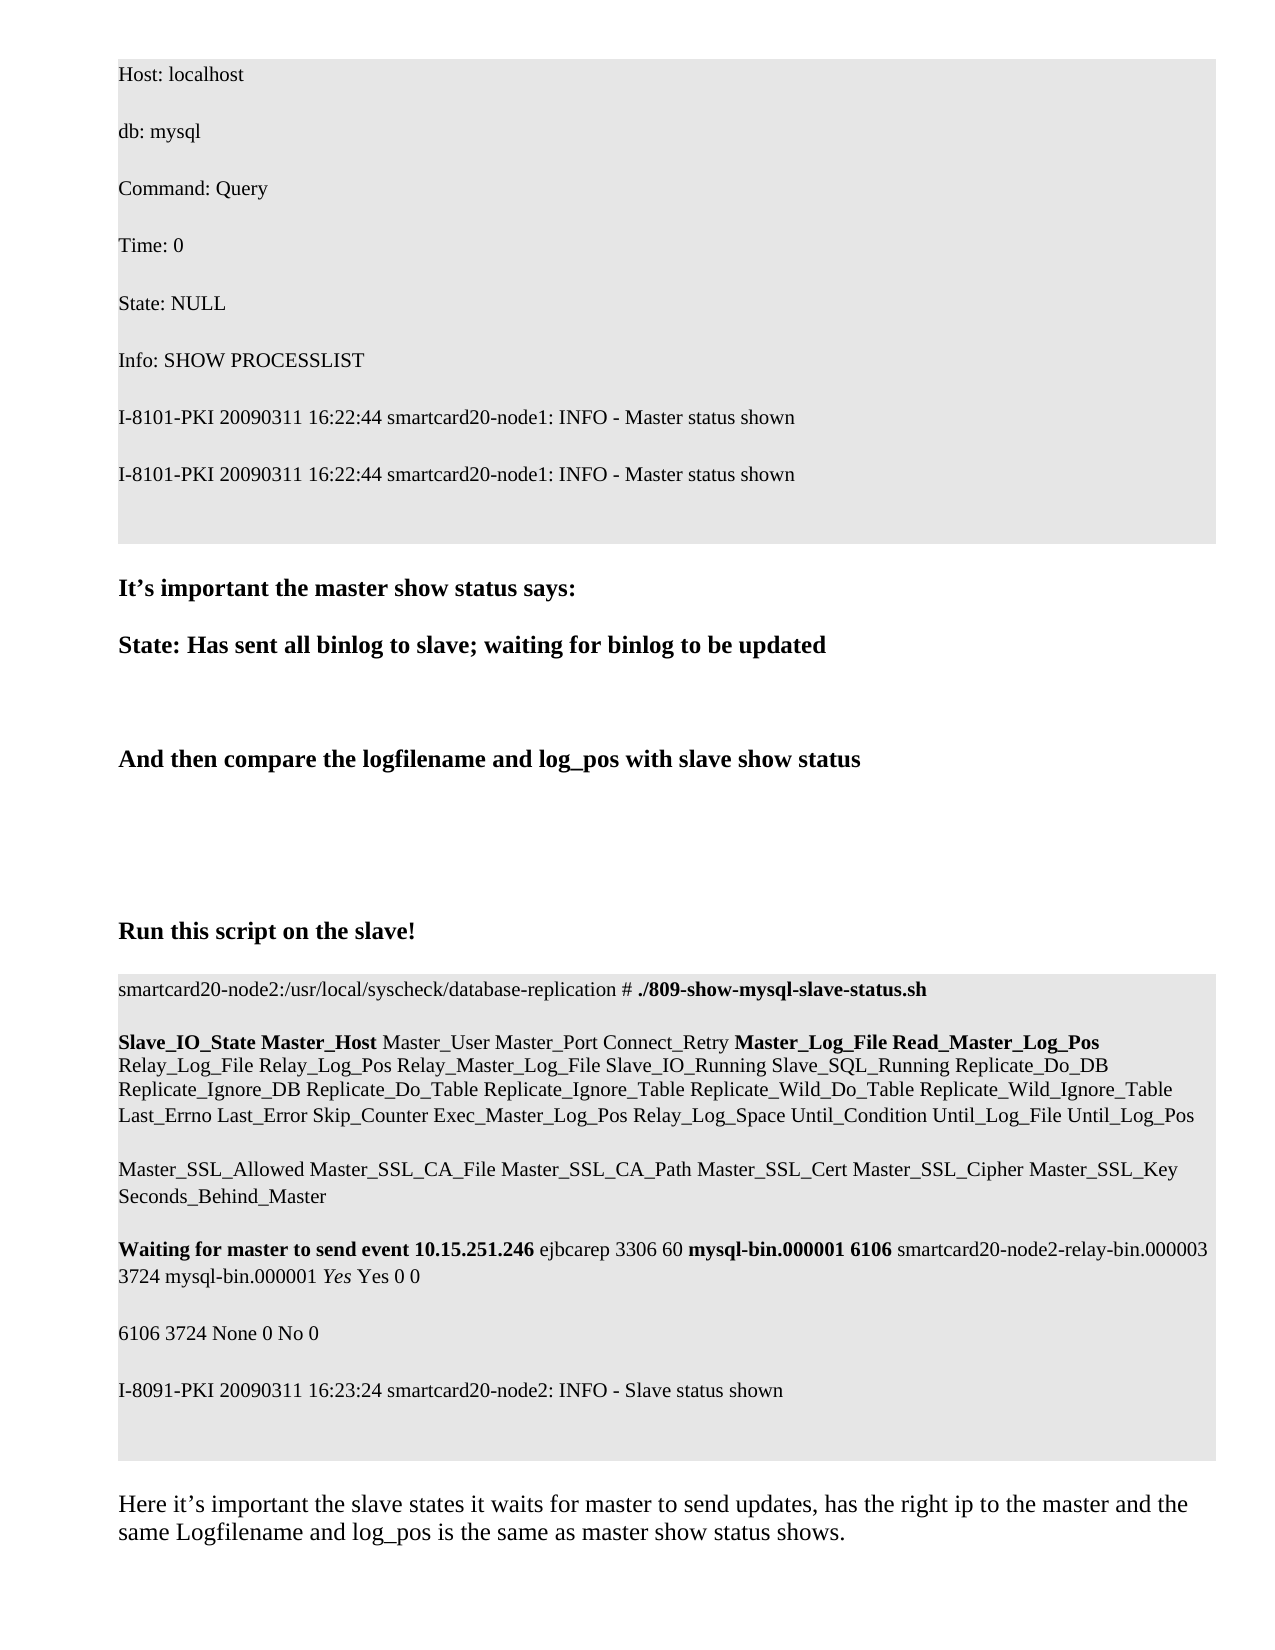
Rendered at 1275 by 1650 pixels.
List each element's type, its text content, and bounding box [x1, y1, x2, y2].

text I-8091-PKI 20090311 16:23:24 smartcard20-node2: INFO - Slave status shown [118, 1376, 1216, 1403]
text It’s important the master show status says: [118, 574, 1216, 601]
text Time: 0 [118, 231, 1216, 258]
text Command: Query [118, 173, 1216, 201]
text Master_SSL_Allowed Master_SSL_CA_File Master_SSL_CA_Path Master_SSL_Cert Master_SSL_Cipher Master_SSL_Key Seconds_Behind_Master [118, 1158, 1216, 1209]
text I-8101-PKI 20090311 16:22:44 smartcard20-node1: INFO - Master status shown [118, 459, 1216, 487]
text Host: localhost [118, 59, 1216, 87]
text Info: SHOW PROCESSLIST [118, 345, 1216, 373]
text And then compare the logfilename and log_pos with slave show status [118, 745, 1216, 773]
text smartcard20-node2:/usr/local/syscheck/database-replication # ./809-show-mysql-slave-status.sh [118, 974, 1216, 1002]
text I-8101-PKI 20090311 16:22:44 smartcard20-node1: INFO - Master status shown [118, 402, 1216, 430]
text State: NULL [118, 288, 1216, 316]
text Waiting for master to send event 10.15.251.246 ejbcarep 3306 60 mysql-bin.000001 6106 smartcard20-node2-relay-bin.000003 3724 mysql-bin.000001 Yes Yes 0 0 [118, 1238, 1216, 1289]
text State: Has sent all binlog to slave; waiting for binlog to be updated [118, 631, 1216, 659]
text db: mysql [118, 116, 1216, 144]
text Here it’s important the slave states it waits for master to send updates, has the right ip to the master and the same Logfilename and log_pos is the same as master show status shows. [118, 1490, 1216, 1545]
text Run this script on the slave! [118, 917, 1216, 944]
text Slave_IO_State Master_Host Master_User Master_Port Connect_Retry Master_Log_File Read_Master_Log_Pos Relay_Log_File Relay_Log_Pos Relay_Master_Log_File Slave_IO_Running Slave_SQL_Running Replicate_Do_DB Replicate_Ignore_DB Replicate_Do_Table Replicate_Ignore_Table Replicate_Wild_Do_Table Replicate_Wild_Ignore_Table Last_Errno Last_Error Skip_Counter Exec_Master_Log_Pos Relay_Log_Space Until_Condition Until_Log_File Until_Log_Pos [118, 1031, 1216, 1128]
text 6106 3724 None 0 No 0 [118, 1318, 1216, 1346]
